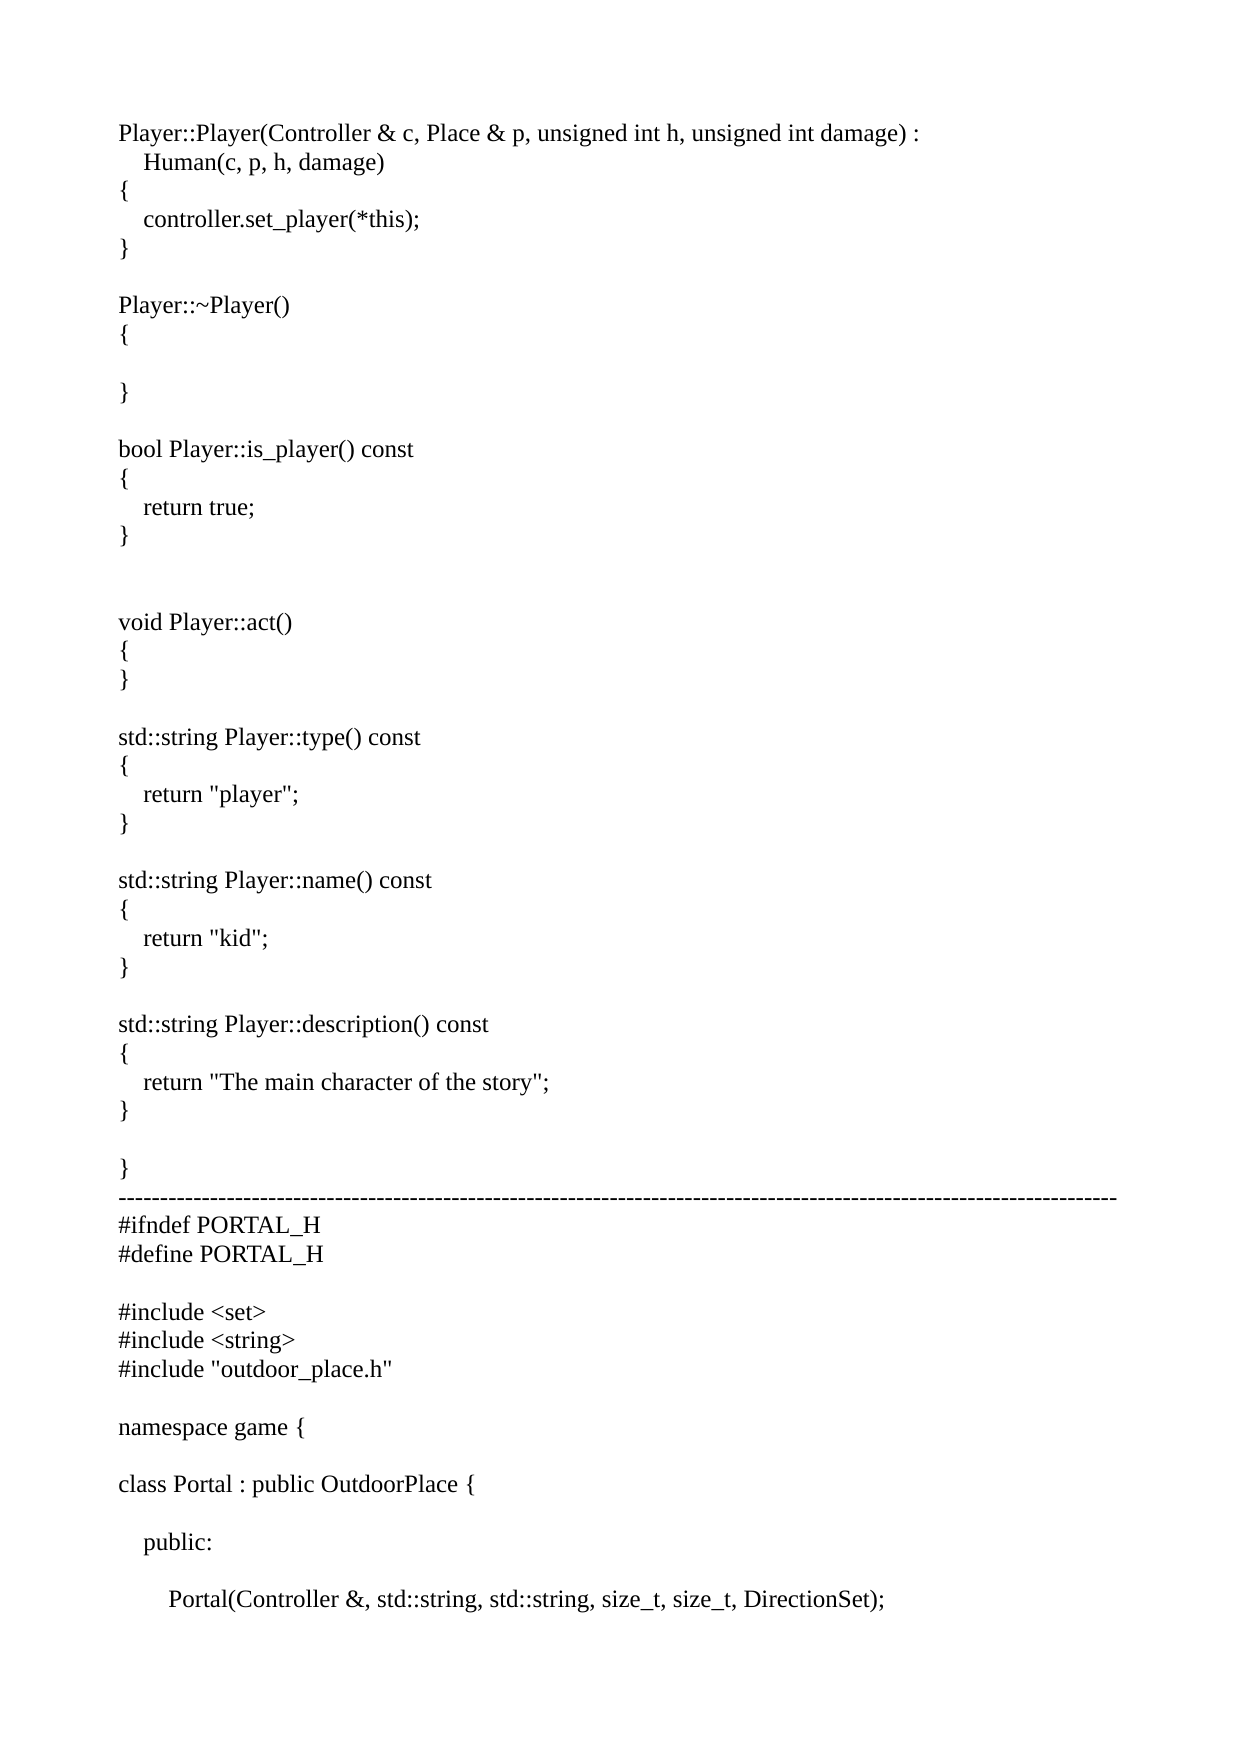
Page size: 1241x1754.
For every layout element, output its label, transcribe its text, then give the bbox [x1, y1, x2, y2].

text { [118, 894, 1122, 923]
text public: [118, 1527, 1122, 1556]
text return "kid"; [118, 923, 1122, 952]
text Player::~Player() [118, 291, 1122, 319]
text } [118, 377, 1122, 406]
text { [118, 636, 1122, 664]
text class Portal : public OutdoorPlace { [118, 1469, 1122, 1498]
text } [118, 808, 1122, 837]
text Player::Player(Controller & c, Place & p, unsigned int h, unsigned int damage) : [118, 118, 1122, 147]
text #define PORTAL_H [118, 1239, 1122, 1268]
text #include "outdoor_place.h" [118, 1354, 1122, 1383]
text controller.set_player(*this); [118, 204, 1122, 233]
text { [118, 463, 1122, 492]
text } [118, 1153, 1122, 1182]
text ------------------------------------------------------------------------------------------------------------------------ [118, 1182, 1122, 1211]
text { [118, 1038, 1122, 1067]
text { [118, 751, 1122, 779]
text } [118, 1096, 1122, 1124]
text std::string Player::description() const [118, 1009, 1122, 1038]
text } [118, 521, 1122, 549]
text namespace game { [118, 1412, 1122, 1441]
text bool Player::is_player() const [118, 434, 1122, 463]
text { [118, 319, 1122, 348]
text return "player"; [118, 779, 1122, 808]
text std::string Player::type() const [118, 722, 1122, 751]
text std::string Player::name() const [118, 866, 1122, 894]
text Human(c, p, h, damage) [118, 147, 1122, 176]
text #include <set> [118, 1297, 1122, 1326]
text } [118, 233, 1122, 262]
text void Player::act() [118, 607, 1122, 636]
text return true; [118, 492, 1122, 521]
text } [118, 664, 1122, 693]
text } [118, 952, 1122, 981]
text Portal(Controller &, std::string, std::string, size_t, size_t, DirectionSet); [118, 1584, 1122, 1613]
text { [118, 176, 1122, 204]
text #ifndef PORTAL_H [118, 1211, 1122, 1239]
text #include <string> [118, 1326, 1122, 1354]
text return "The main character of the story"; [118, 1067, 1122, 1096]
